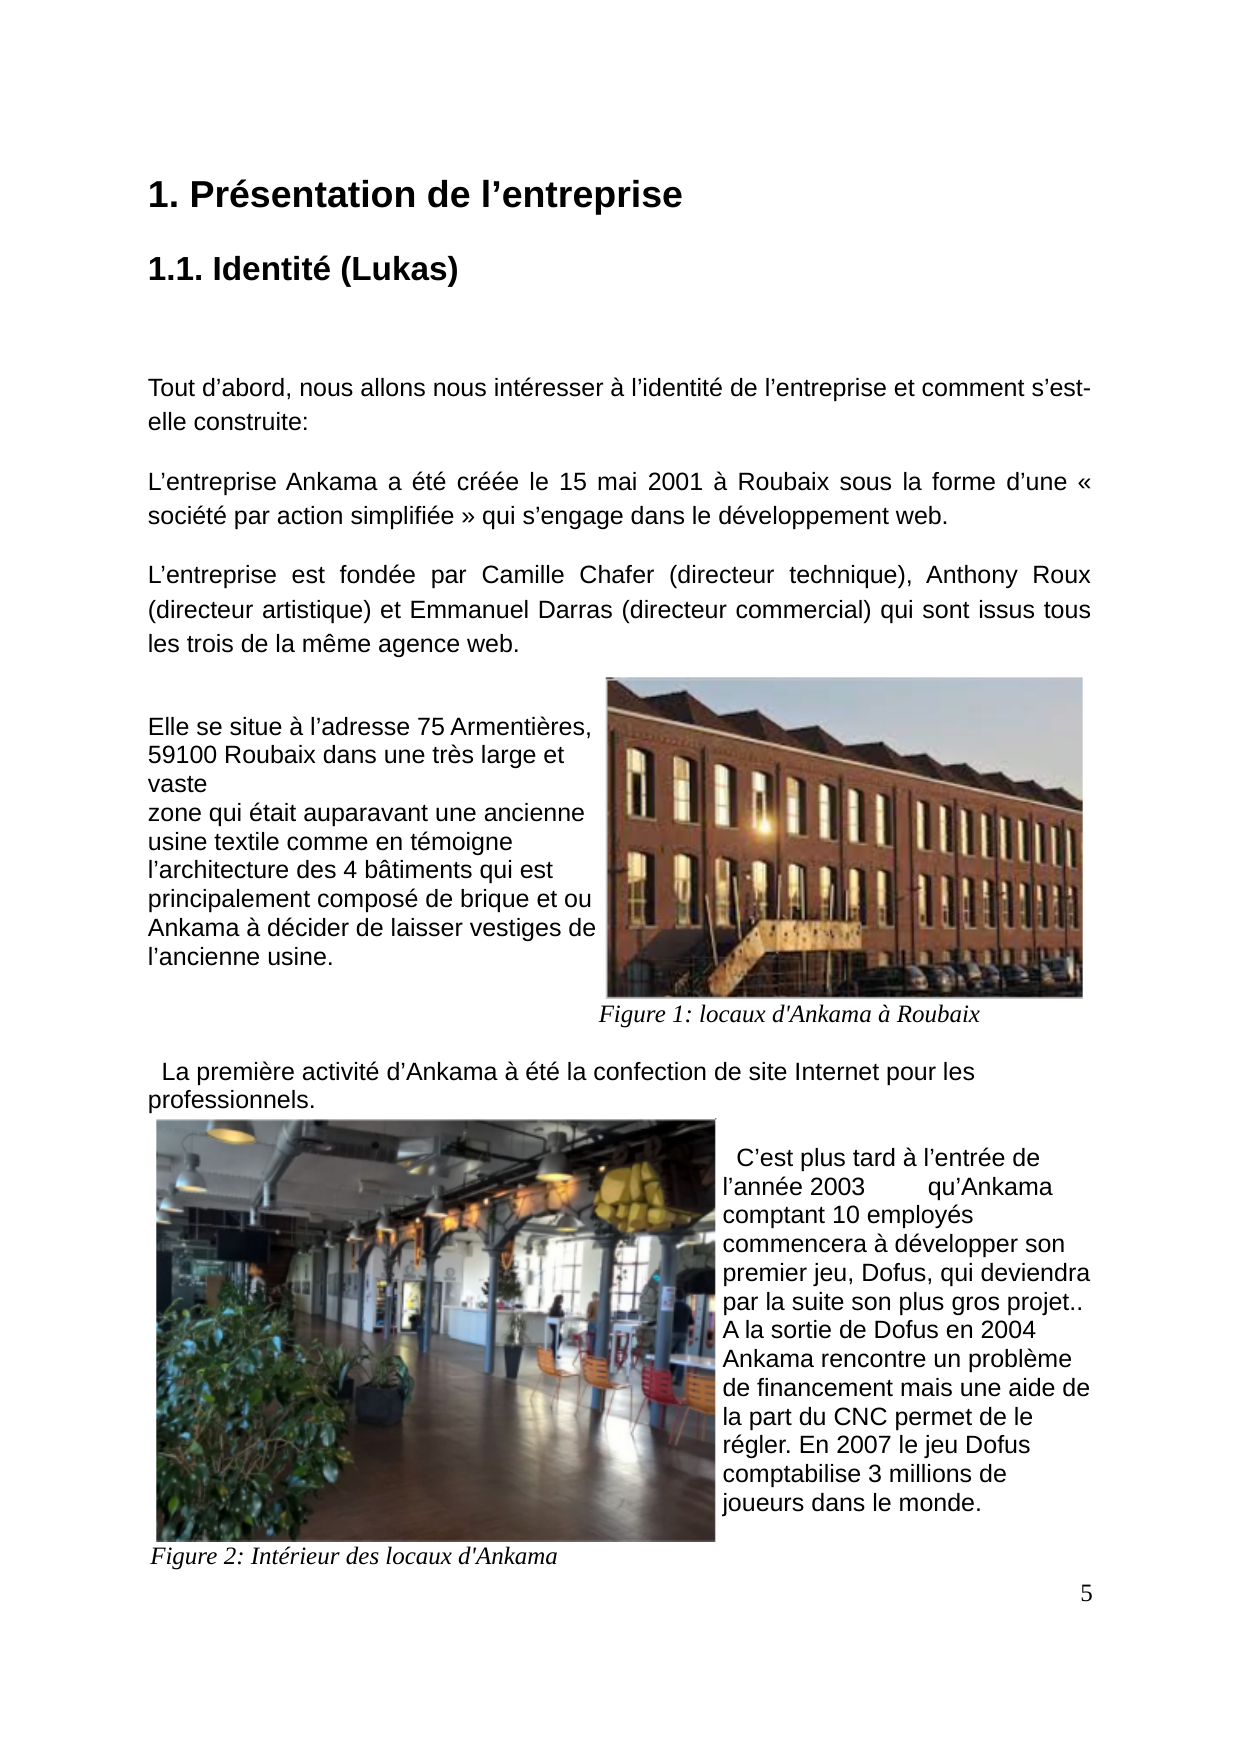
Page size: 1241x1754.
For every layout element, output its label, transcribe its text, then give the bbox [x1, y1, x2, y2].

text Elle se situe à l’adresse 75 Armentières, [148, 712, 598, 740]
text L’entreprise est fondée par Camille Chafer (directeur technique), Anthony Roux (directeur artistique) et Emmanuel Darras (directeur commercial) qui sont issus tous les trois de la même agence web. [148, 561, 1093, 658]
text Ankama à décider de laisser vestiges de [148, 913, 598, 942]
text La première activité d’Ankama à été la confection de site Internet pour les professionnels. [148, 1057, 1093, 1114]
text Tout d’abord, nous allons nous intéresser à l’identité de l’entreprise et comment s’est-elle construite: [148, 373, 1093, 436]
text principalement composé de brique et ou [148, 884, 598, 913]
text 59100 Roubaix dans une très large et vaste [148, 740, 598, 798]
text L’entreprise Ankama a été créée le 15 mai 2001 à Roubaix sous la forme d’une « société par action simplifiée » qui s’engage dans le développement web. [148, 467, 1093, 530]
text Figure 2: Intérieur des locaux d'Ankama [150, 1148, 722, 1570]
text C’est plus tard à l’entrée de l’année 2003 qu’Ankama comptant 10 employés commencera à développer son premier jeu, Dofus, qui deviendra par la suite son plus gros projet.. A la sortie de Dofus en 2004 Ankama rencontre un problème de financement mais une aide de la part du CNC permet de le régler. En 2007 le jeu Dofus comptabilise 3 millions de joueurs dans le monde. [722, 1143, 1093, 1517]
subtitle 1. Présentation de l’entreprise [148, 173, 1093, 216]
text Figure 1: locaux d'Ankama à Roubaix [598, 677, 1087, 1028]
text zone qui était auparavant une ancienne [148, 798, 598, 827]
picture [603, 676, 1083, 999]
text l’ancienne usine. [148, 942, 598, 970]
subtitle 1.1. Identité (Lukas) [148, 249, 1093, 287]
picture [156, 1118, 717, 1542]
text l’architecture des 4 bâtiments qui est [148, 855, 598, 884]
text usine textile comme en témoigne [148, 827, 598, 855]
